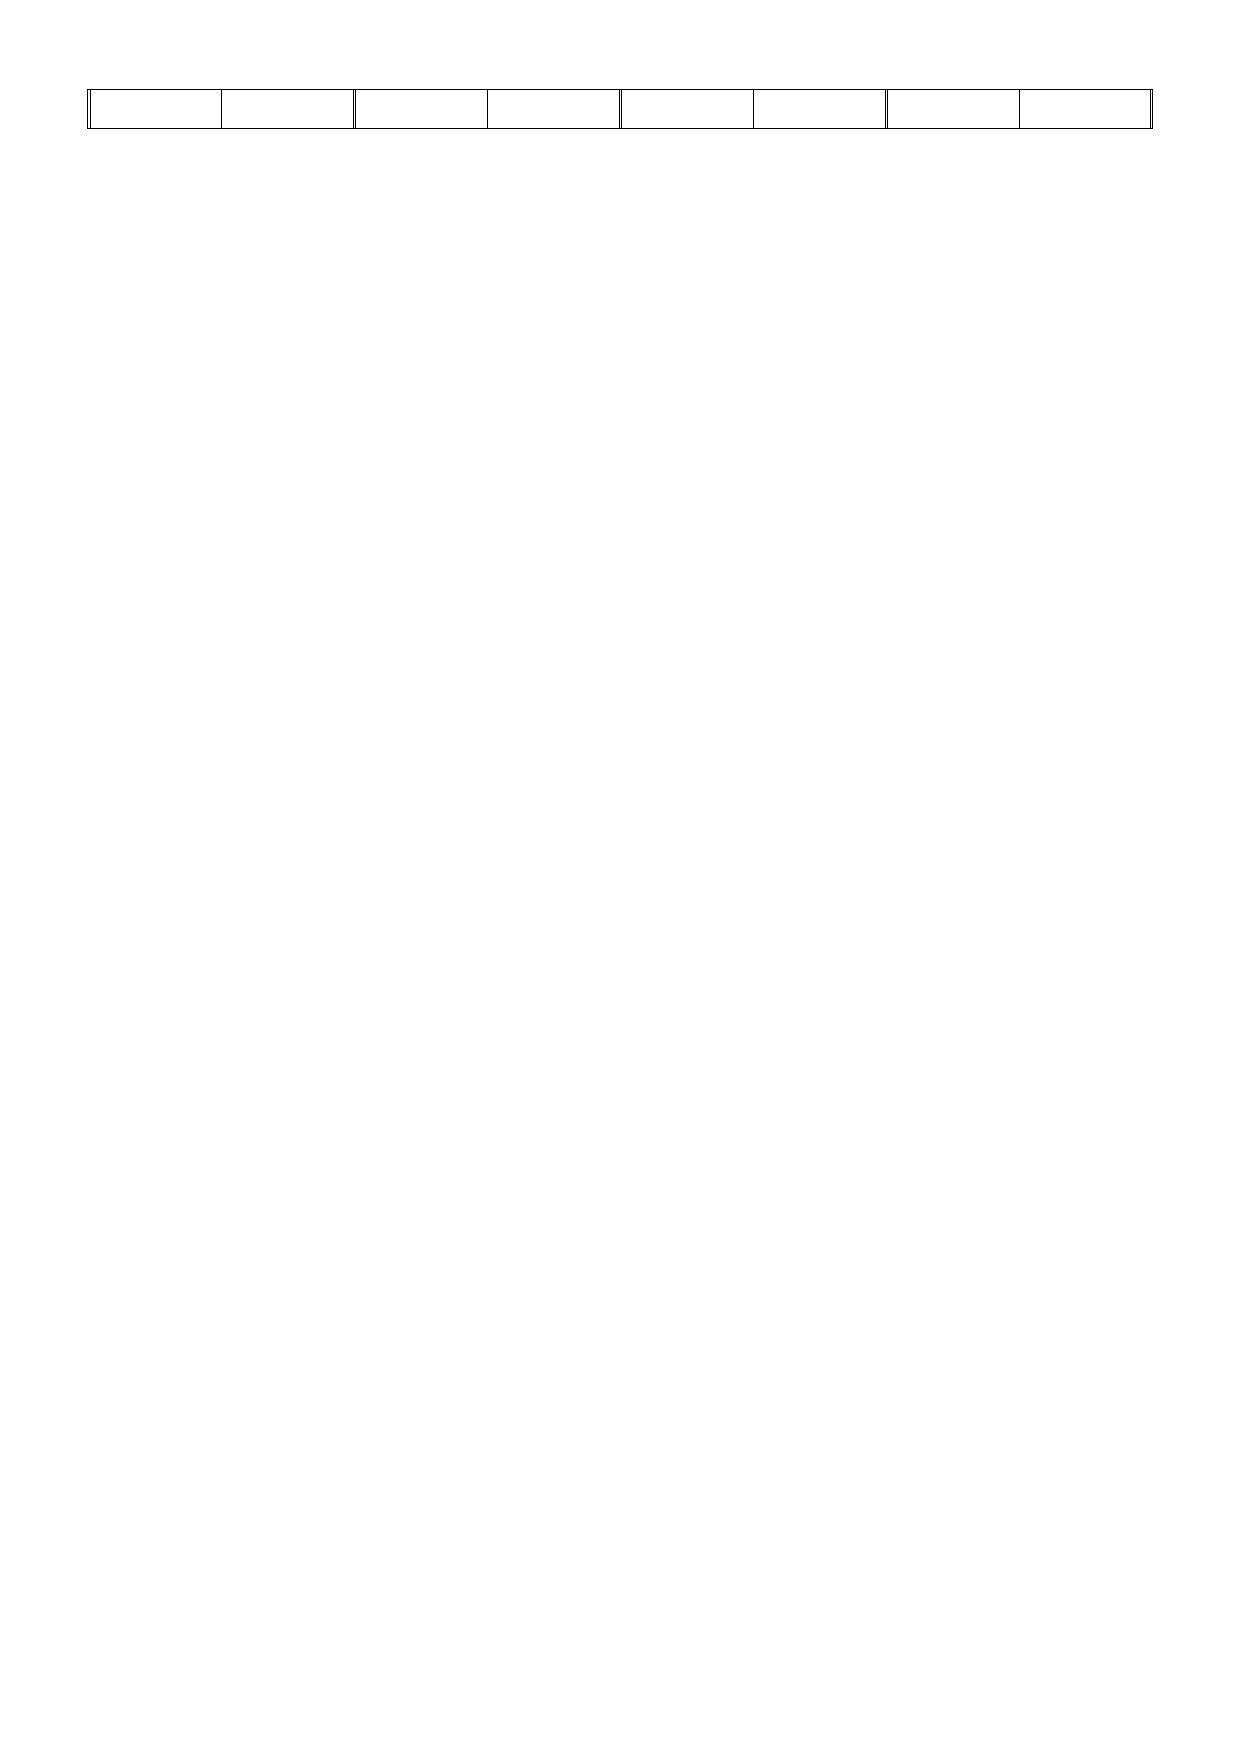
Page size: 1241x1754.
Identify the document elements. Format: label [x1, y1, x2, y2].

table_cell [1020, 90, 1150, 128]
table_cell [754, 90, 885, 128]
table_cell [622, 90, 753, 128]
table_cell [222, 90, 353, 128]
table_cell [888, 90, 1019, 128]
table_cell [488, 90, 619, 128]
table_cell [356, 90, 487, 128]
table_cell [91, 90, 221, 128]
